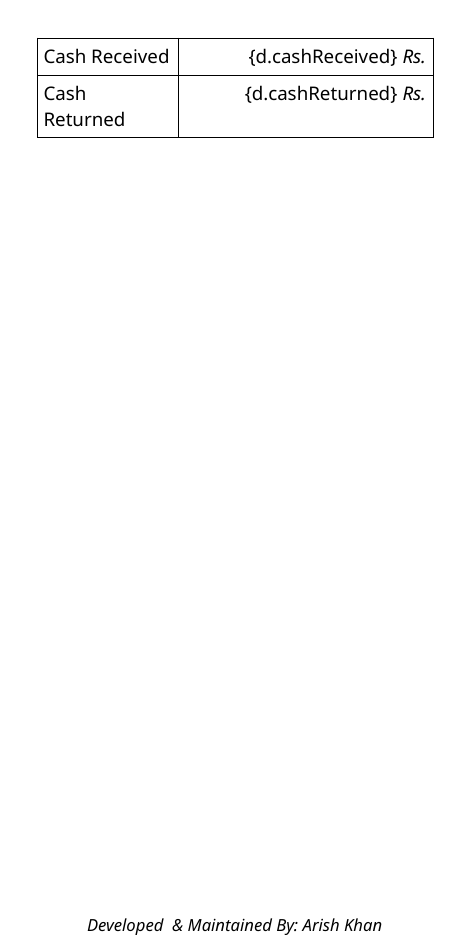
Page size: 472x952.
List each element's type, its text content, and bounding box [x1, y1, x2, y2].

table_cell Cash Returned [38, 76, 178, 137]
table_cell {d.cashReceived} Rs. [179, 39, 433, 74]
table_cell {d.cashReturned} Rs. [179, 76, 433, 137]
table_cell Cash Received [38, 39, 178, 74]
